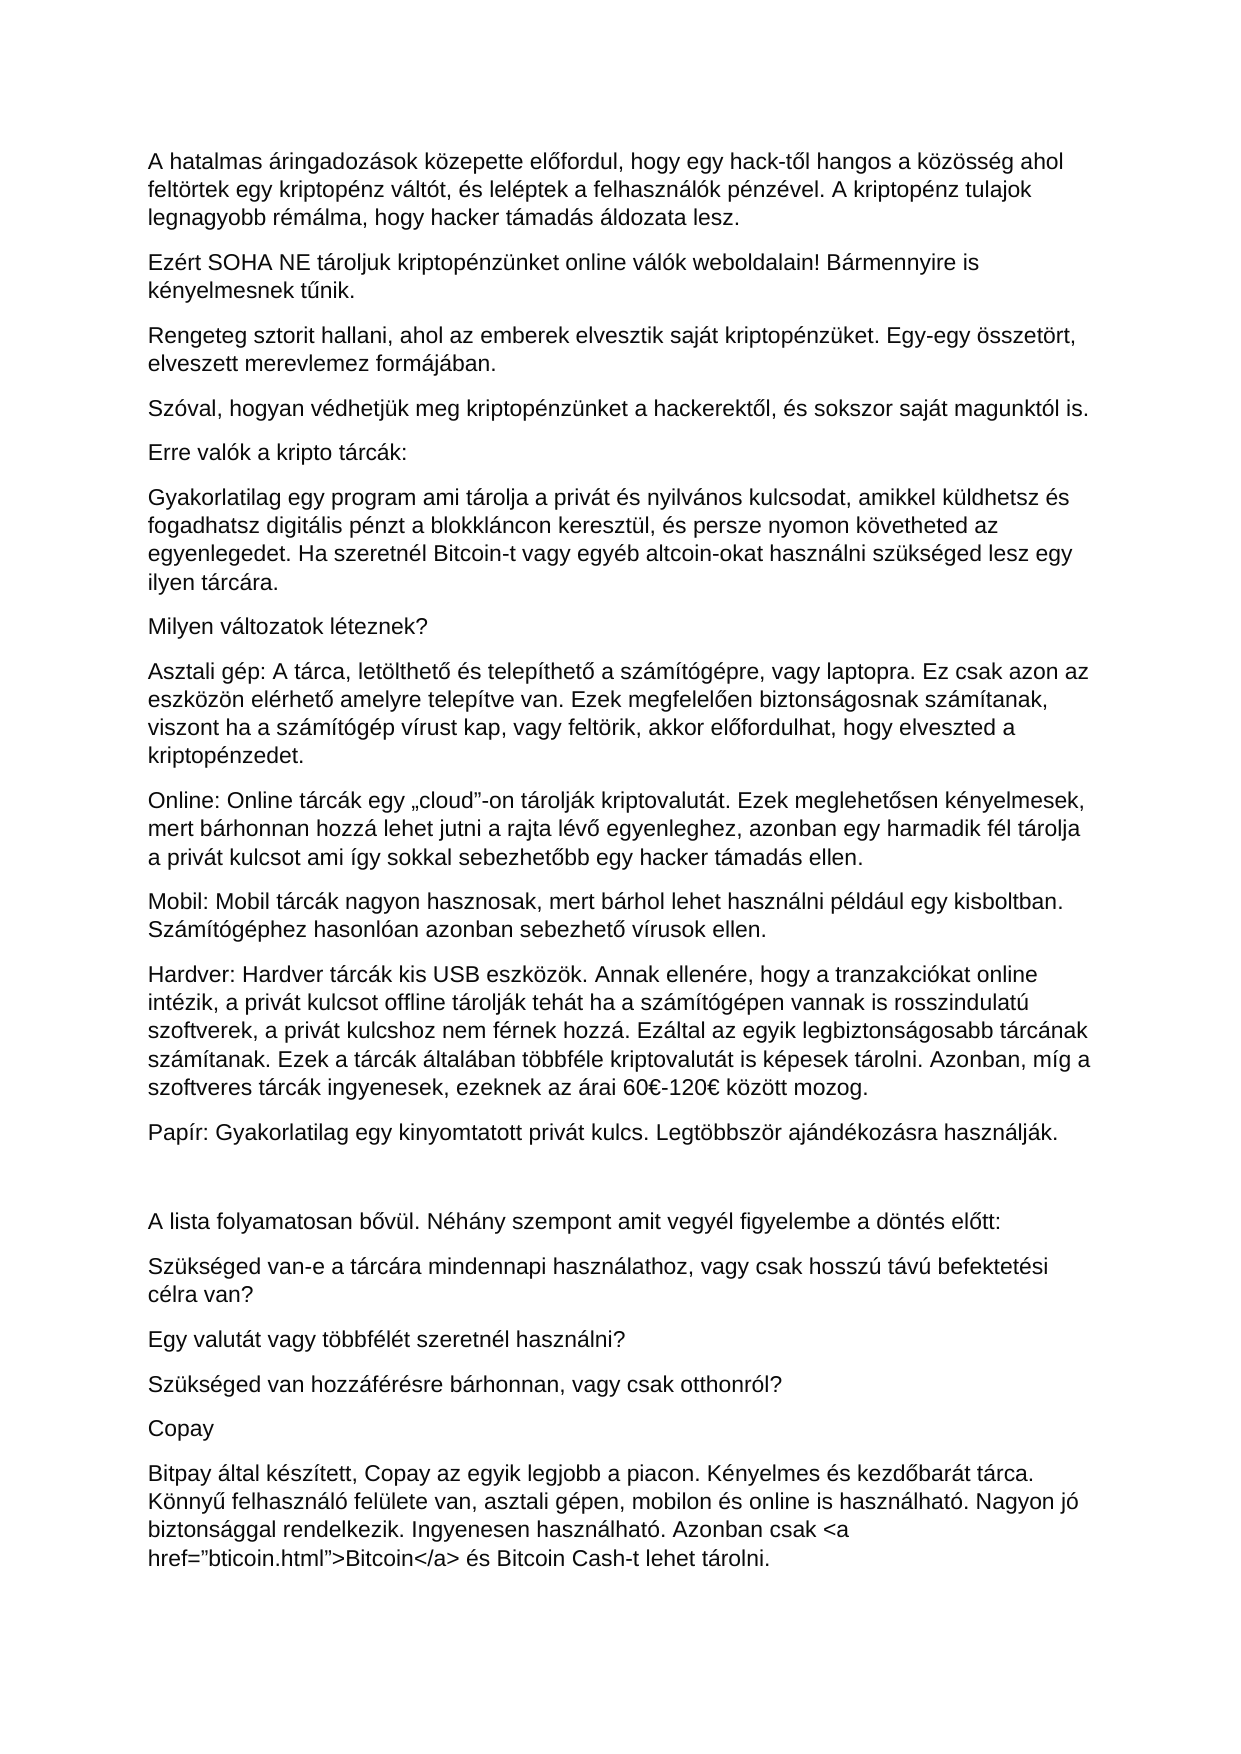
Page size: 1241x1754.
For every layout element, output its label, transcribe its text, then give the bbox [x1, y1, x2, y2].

text Rengeteg sztorit hallani, ahol az emberek elvesztik saját kriptopénzüket. Egy-egy összetört, elveszett merevlemez formájában. [148, 322, 1093, 376]
text Hardver: Hardver tárcák kis USB eszközök. Annak ellenére, hogy a tranzakciókat online intézik, a privát kulcsot offline tárolják tehát ha a számítógépen vannak is rosszindulatú szoftverek, a privát kulcshoz nem férnek hozzá. Ezáltal az egyik legbiztonságosabb tárcának számítanak. Ezek a tárcák általában többféle kriptovalutát is képesek tárolni. Azonban, míg a szoftveres tárcák ingyenesek, ezeknek az árai 60€-120€ között mozog. [148, 961, 1093, 1100]
text Ezért SOHA NE tároljuk kriptopénzünket online válók weboldalain! Bármennyire is kényelmesnek tűnik. [148, 249, 1093, 303]
text Papír: Gyakorlatilag egy kinyomtatott privát kulcs. Legtöbbször ajándékozásra használják. [148, 1118, 1093, 1145]
text Milyen változatok léteznek? [148, 613, 1093, 639]
text A hatalmas áringadozások közepette előfordul, hogy egy hack-től hangos a közösség ahol feltörtek egy kriptopénz váltót, és leléptek a felhasználók pénzével. A kriptopénz tulajok legnagyobb rémálma, hogy hacker támadás áldozata lesz. [148, 148, 1093, 230]
text Asztali gép: A tárca, letölthető és telepíthető a számítógépre, vagy laptopra. Ez csak azon az eszközön elérhető amelyre telepítve van. Ezek megfelelően biztonságosnak számítanak, viszont ha a számítógép vírust kap, vagy feltörik, akkor előfordulhat, hogy elveszted a kriptopénzedet. [148, 658, 1093, 769]
text Copay [148, 1415, 1093, 1442]
text Szóval, hogyan védhetjük meg kriptopénzünket a hackerektől, és sokszor saját magunktól is. [148, 394, 1093, 421]
text Egy valutát vagy többfélét szeretnél használni? [148, 1326, 1093, 1352]
text Gyakorlatilag egy program ami tárolja a privát és nyilvános kulcsodat, amikkel küldhetsz és fogadhatsz digitális pénzt a blokkláncon keresztül, és persze nyomon követheted az egyenlegedet. Ha szeretnél Bitcoin-t vagy egyéb altcoin-okat használni szükséged lesz egy ilyen tárcára. [148, 484, 1093, 595]
text Erre valók a kripto tárcák: [148, 439, 1093, 466]
text A lista folyamatosan bővül. Néhány szempont amit vegyél figyelembe a döntés előtt: [148, 1208, 1093, 1234]
text Mobil: Mobil tárcák nagyon hasznosak, mert bárhol lehet használni például egy kisboltban. Számítógéphez hasonlóan azonban sebezhető vírusok ellen. [148, 888, 1093, 943]
text Szükséged van-e a tárcára mindennapi használathoz, vagy csak hosszú távú befektetési célra van? [148, 1253, 1093, 1307]
text Bitpay által készített, Copay az egyik legjobb a piacon. Kényelmes és kezdőbarát tárca. Könnyű felhasználó felülete van, asztali gépen, mobilon és online is használható. Nagyon jó biztonsággal rendelkezik. Ingyenesen használható. Azonban csak <a href=”bticoin.html”>Bitcoin</a> és Bitcoin Cash-t lehet tárolni. [148, 1460, 1093, 1571]
text Szükséged van hozzáférésre bárhonnan, vagy csak otthonról? [148, 1371, 1093, 1397]
text Online: Online tárcák egy „cloud”-on tárolják kriptovalutát. Ezek meglehetősen kényelmesek, mert bárhonnan hozzá lehet jutni a rajta lévő egyenleghez, azonban egy harmadik fél tárolja a privát kulcsot ami így sokkal sebezhetőbb egy hacker támadás ellen. [148, 787, 1093, 870]
